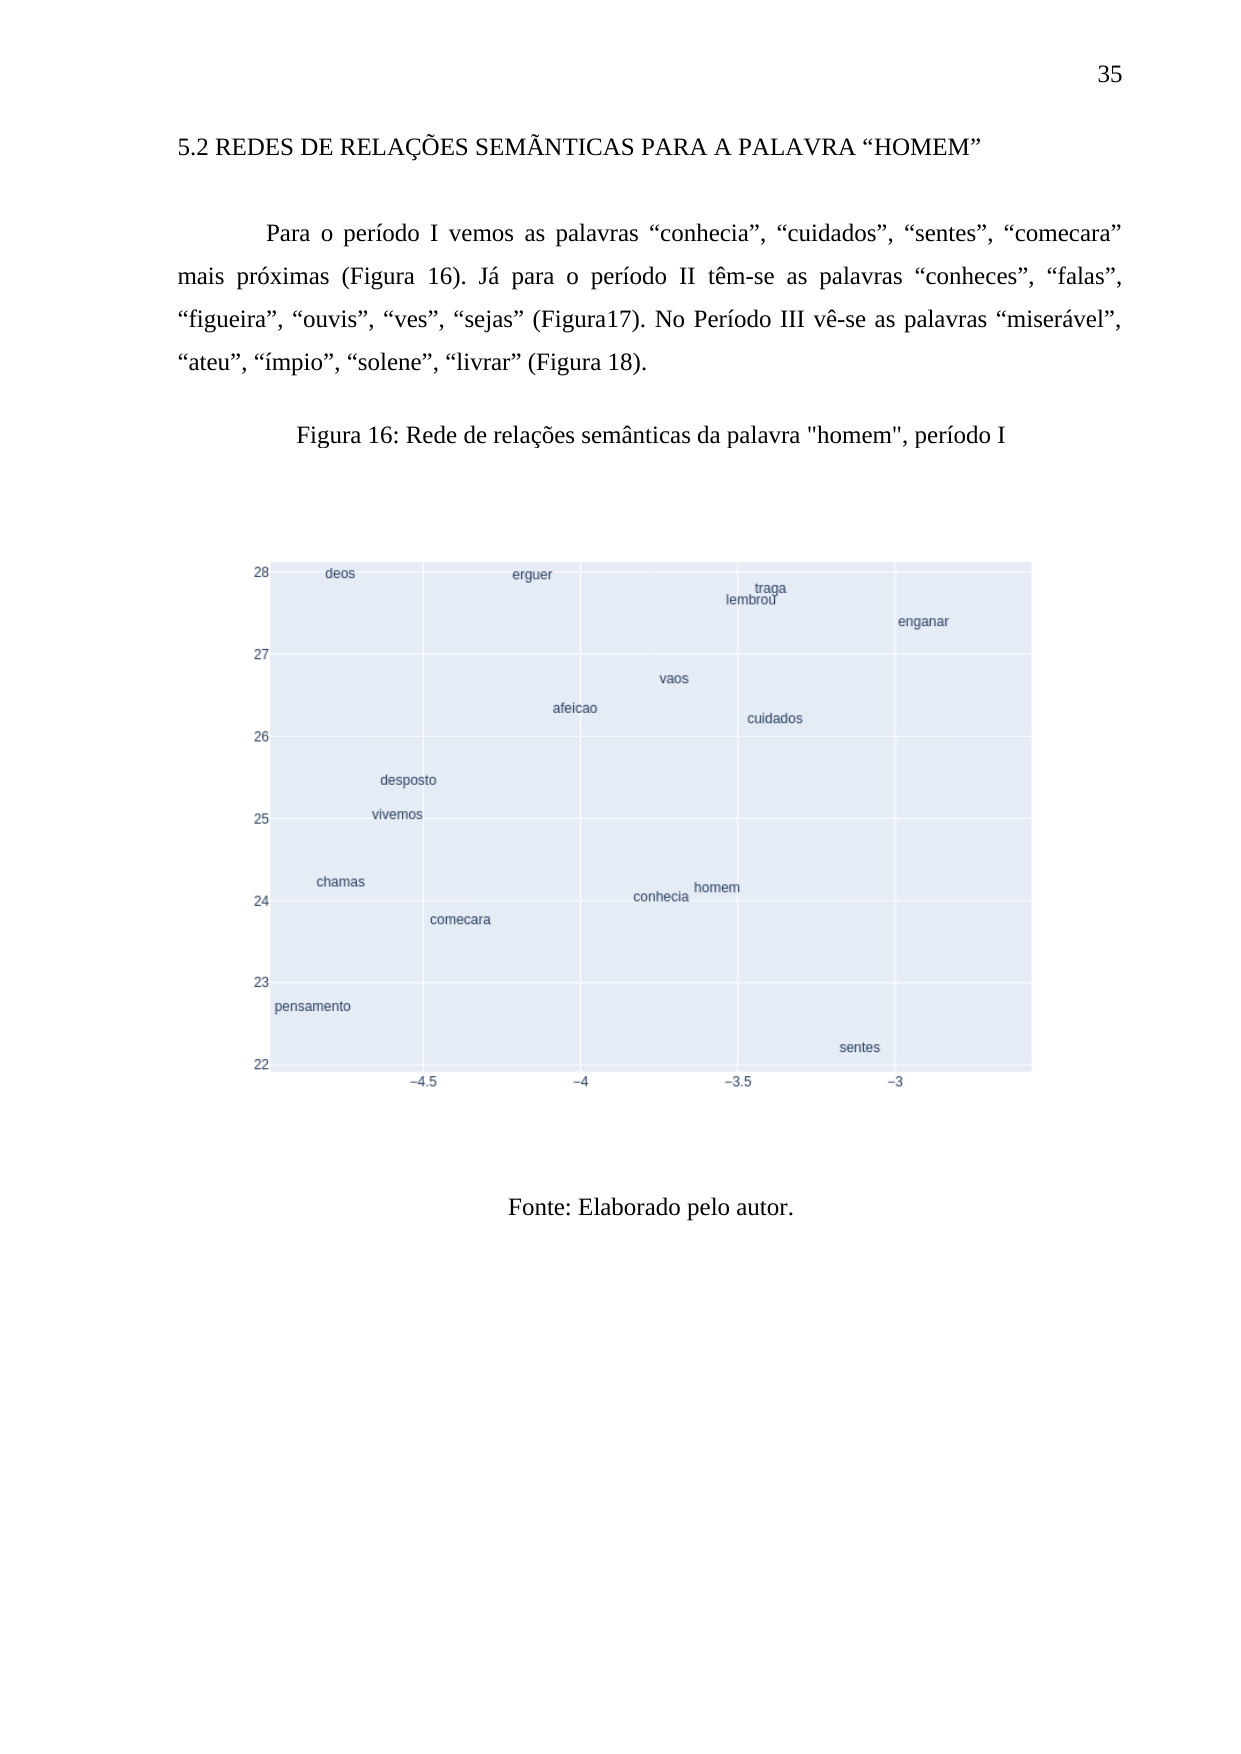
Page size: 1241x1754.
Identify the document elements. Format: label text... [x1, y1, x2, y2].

text Figura 16: Rede de relações semânticas da palavra "homem", período I [178, 420, 1123, 448]
subtitle 5.2 Redes de Relações Semãnticas para a Palavra “homem” [177, 132, 1122, 160]
picture [178, 448, 1124, 1163]
text Para o período I vemos as palavras “conhecia”, “cuidados”, “sentes”, “comecara” mais próximas (Figura 16). Já para o período II têm-se as palavras “conheces”, “falas”, “figueira”, “ouvis”, “ves”, “sejas” (Figura17). No Período III vê-se as palavras “miserável”, “ateu”, “ímpio”, “solene”, “livrar” (Figura 18). [177, 218, 1122, 376]
text Fonte: Elaborado pelo autor. [178, 1163, 1123, 1220]
